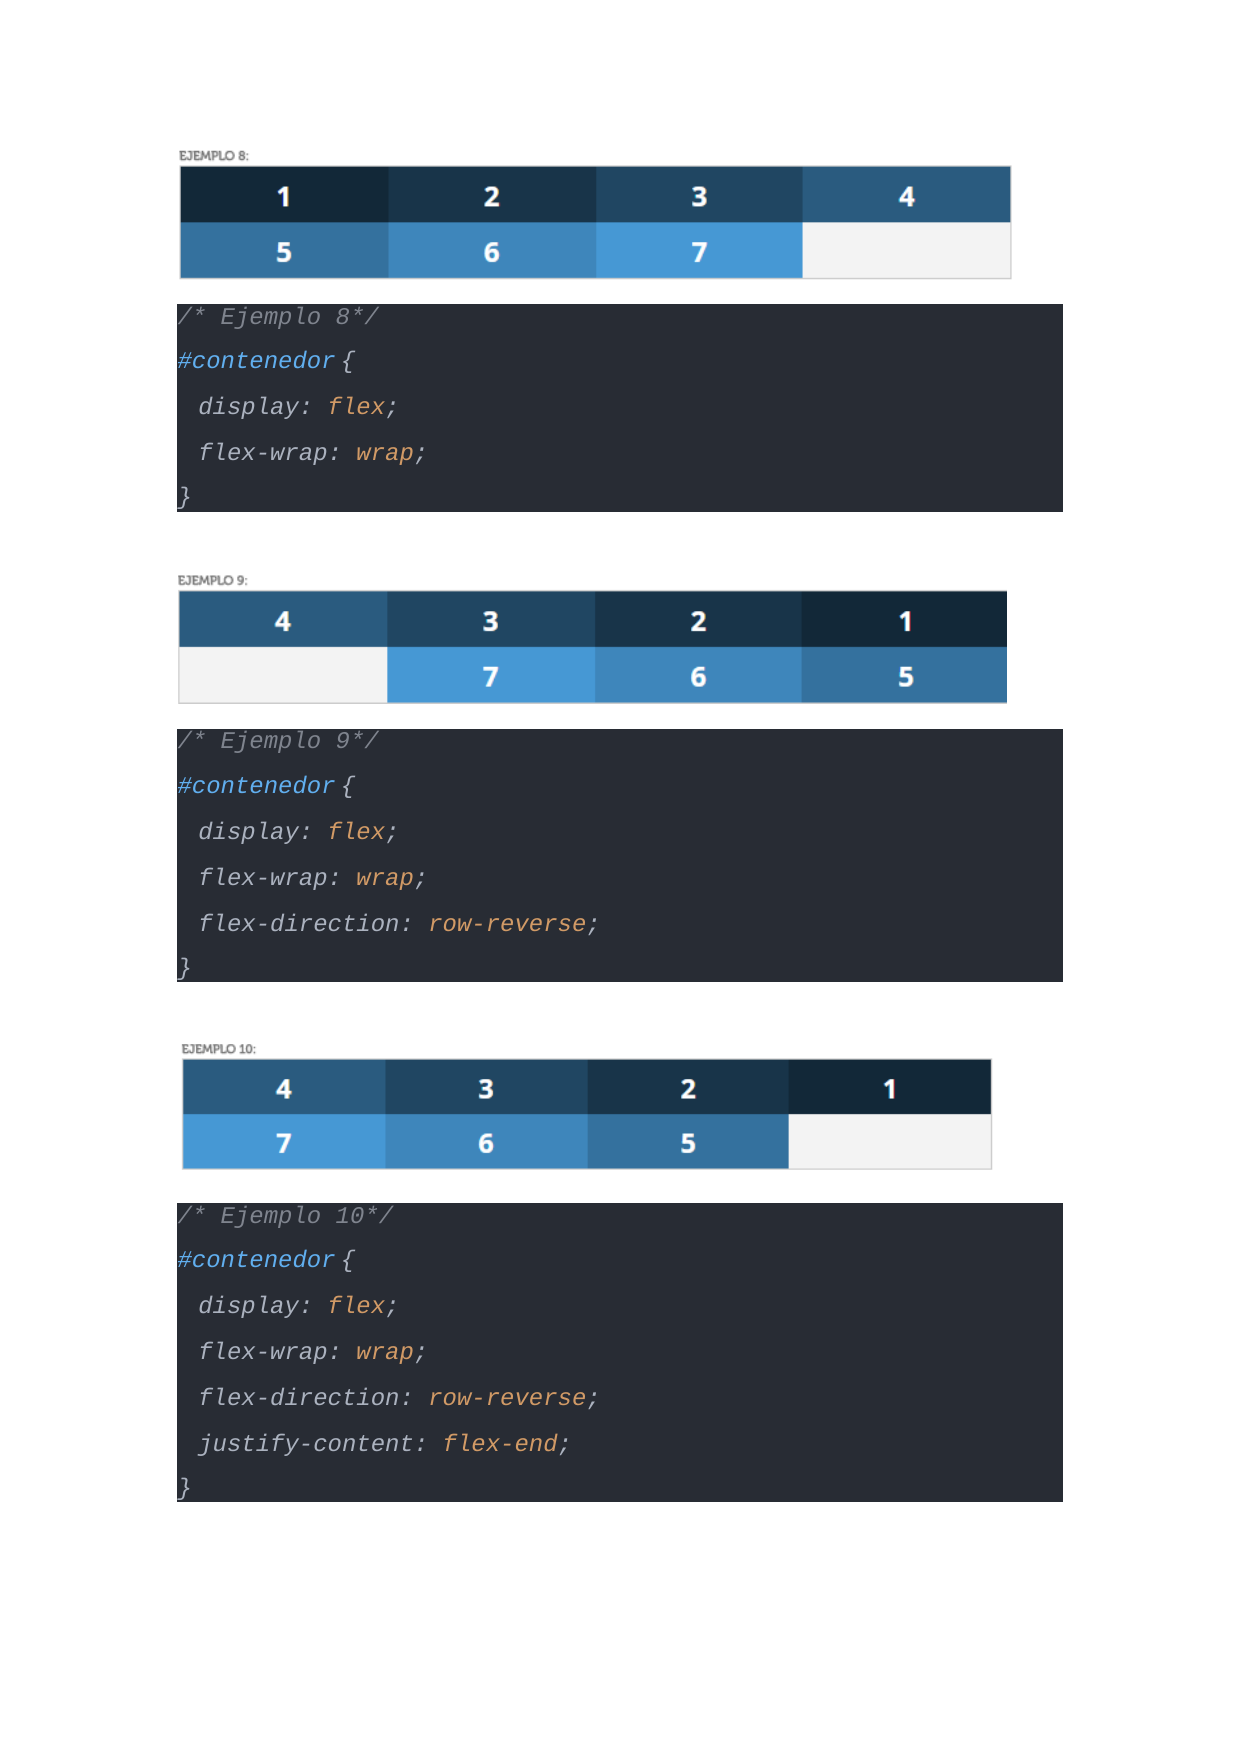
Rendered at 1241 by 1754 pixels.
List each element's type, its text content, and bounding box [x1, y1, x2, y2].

text /* Ejemplo 9*/ [177, 729, 1063, 756]
text } [177, 955, 1063, 982]
text /* Ejemplo 8*/ [177, 304, 1063, 331]
text } [177, 1475, 1063, 1502]
text #contenedor { [177, 771, 1063, 801]
text /* Ejemplo 10*/ [177, 1203, 1063, 1230]
text } [177, 484, 1063, 512]
text display: flex; [177, 392, 1063, 422]
text flex-wrap: wrap; [177, 438, 1063, 468]
text flex-direction: row-reverse; [177, 1383, 1063, 1413]
picture [177, 573, 1007, 704]
text flex-wrap: wrap; [177, 863, 1063, 892]
text display: flex; [177, 817, 1063, 847]
text display: flex; [177, 1292, 1063, 1321]
text #contenedor { [177, 1246, 1063, 1275]
picture [177, 1044, 999, 1179]
picture [177, 147, 1017, 286]
text #contenedor { [177, 347, 1063, 376]
text justify-content: flex-end; [177, 1429, 1063, 1459]
text flex-wrap: wrap; [177, 1337, 1063, 1367]
text flex-direction: row-reverse; [177, 909, 1063, 938]
